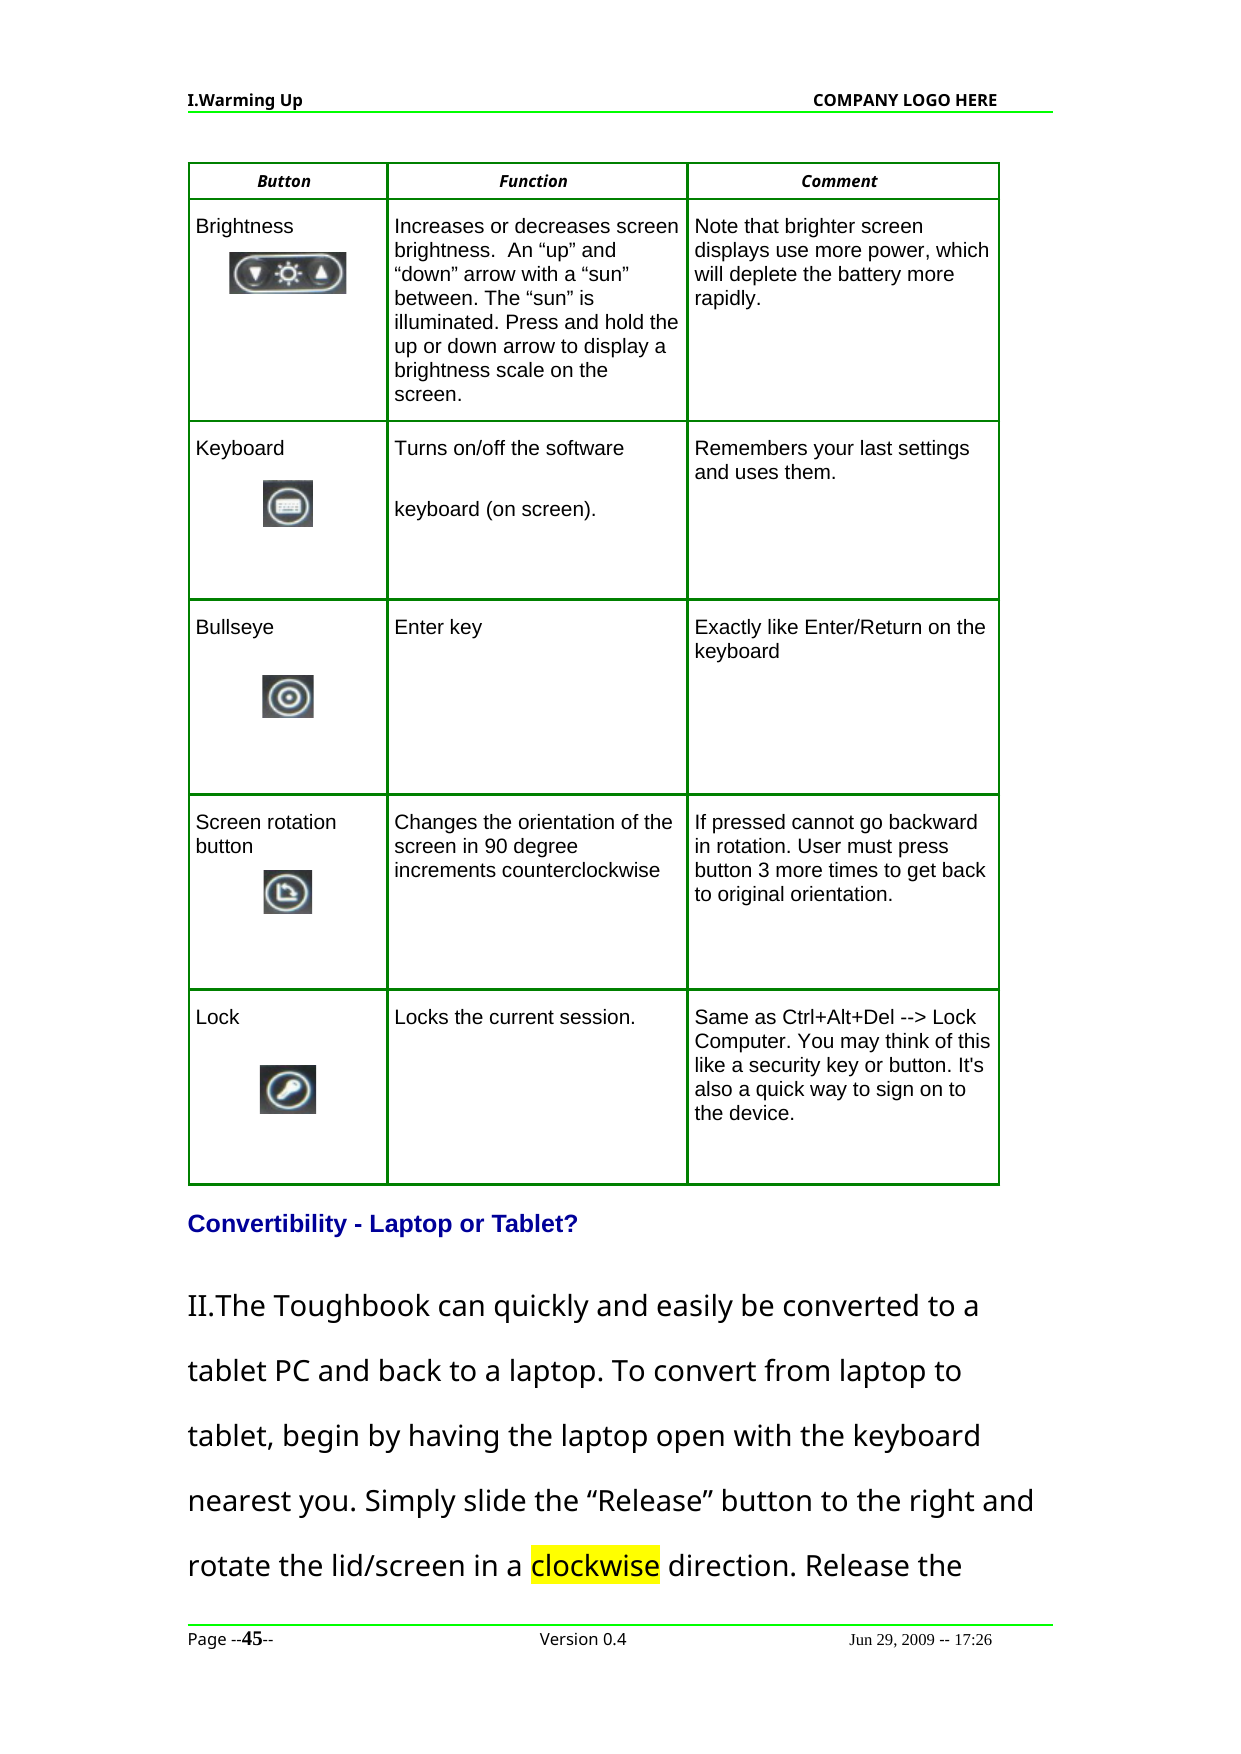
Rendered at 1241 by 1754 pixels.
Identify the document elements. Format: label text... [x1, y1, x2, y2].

table_cell Enter key [389, 601, 686, 793]
picture [229, 252, 347, 294]
table_cell Bullseye [190, 601, 386, 793]
table_cell Remembers your last settings and uses them. [689, 422, 998, 598]
table_cell Same as Ctrl+Alt+Del --> Lock Computer. You may think of this like a security key or button. It's also a quick way to sign on to the device. [689, 991, 998, 1183]
picture [263, 870, 313, 914]
table_cell [190, 1114, 386, 1183]
table_header Comment [689, 164, 998, 198]
picture [263, 480, 313, 527]
table_cell Keyboard [190, 422, 386, 598]
subtitle The Toughbook can quickly and easily be converted to a tablet PC and back to a laptop. To convert from laptop to tablet, begin by having the laptop open with the keyboard nearest you. Simply slide the “Release” button to the right and rotate the lid/screen in a clockwise direction. Release the “Release” button once the screen moves from it's normal plane. Once the screen is facing away from you, lay it flat, covering the keyboard and reducing the device footprint by half. Use the cover lock to lock the screen in t document of Drawing objects and Picture [187, 1267, 1053, 1592]
table_cell Turns on/off the software keyboard (on screen). [389, 422, 686, 598]
table_cell Brightness [190, 200, 386, 420]
table_cell Increases or decreases screen brightness. An “up” and “down” arrow with a “sun” between. The “sun” is illuminated. Press and hold the up or down arrow to display a brightness scale on the screen. [389, 200, 686, 420]
table_header Function [389, 164, 686, 198]
table_cell Locks the current session. [389, 991, 686, 1183]
table_cell Changes the orientation of the screen in 90 degree increments counterclockwise [389, 796, 686, 988]
subtitle Convertibility - Laptop or Tablet? [187, 1202, 1053, 1234]
table_header Button [190, 164, 386, 198]
table_cell Exactly like Enter/Return on the keyboard [689, 601, 998, 793]
picture [262, 675, 314, 718]
picture [259, 1065, 317, 1114]
table_cell If pressed cannot go backward in rotation. User must press button 3 more times to get back to original orientation. [689, 796, 998, 988]
table_cell Note that brighter screen displays use more power, which will deplete the battery more rapidly. [689, 200, 998, 420]
table_cell Lock [190, 991, 386, 1113]
table_cell Screen rotation button [190, 796, 386, 988]
